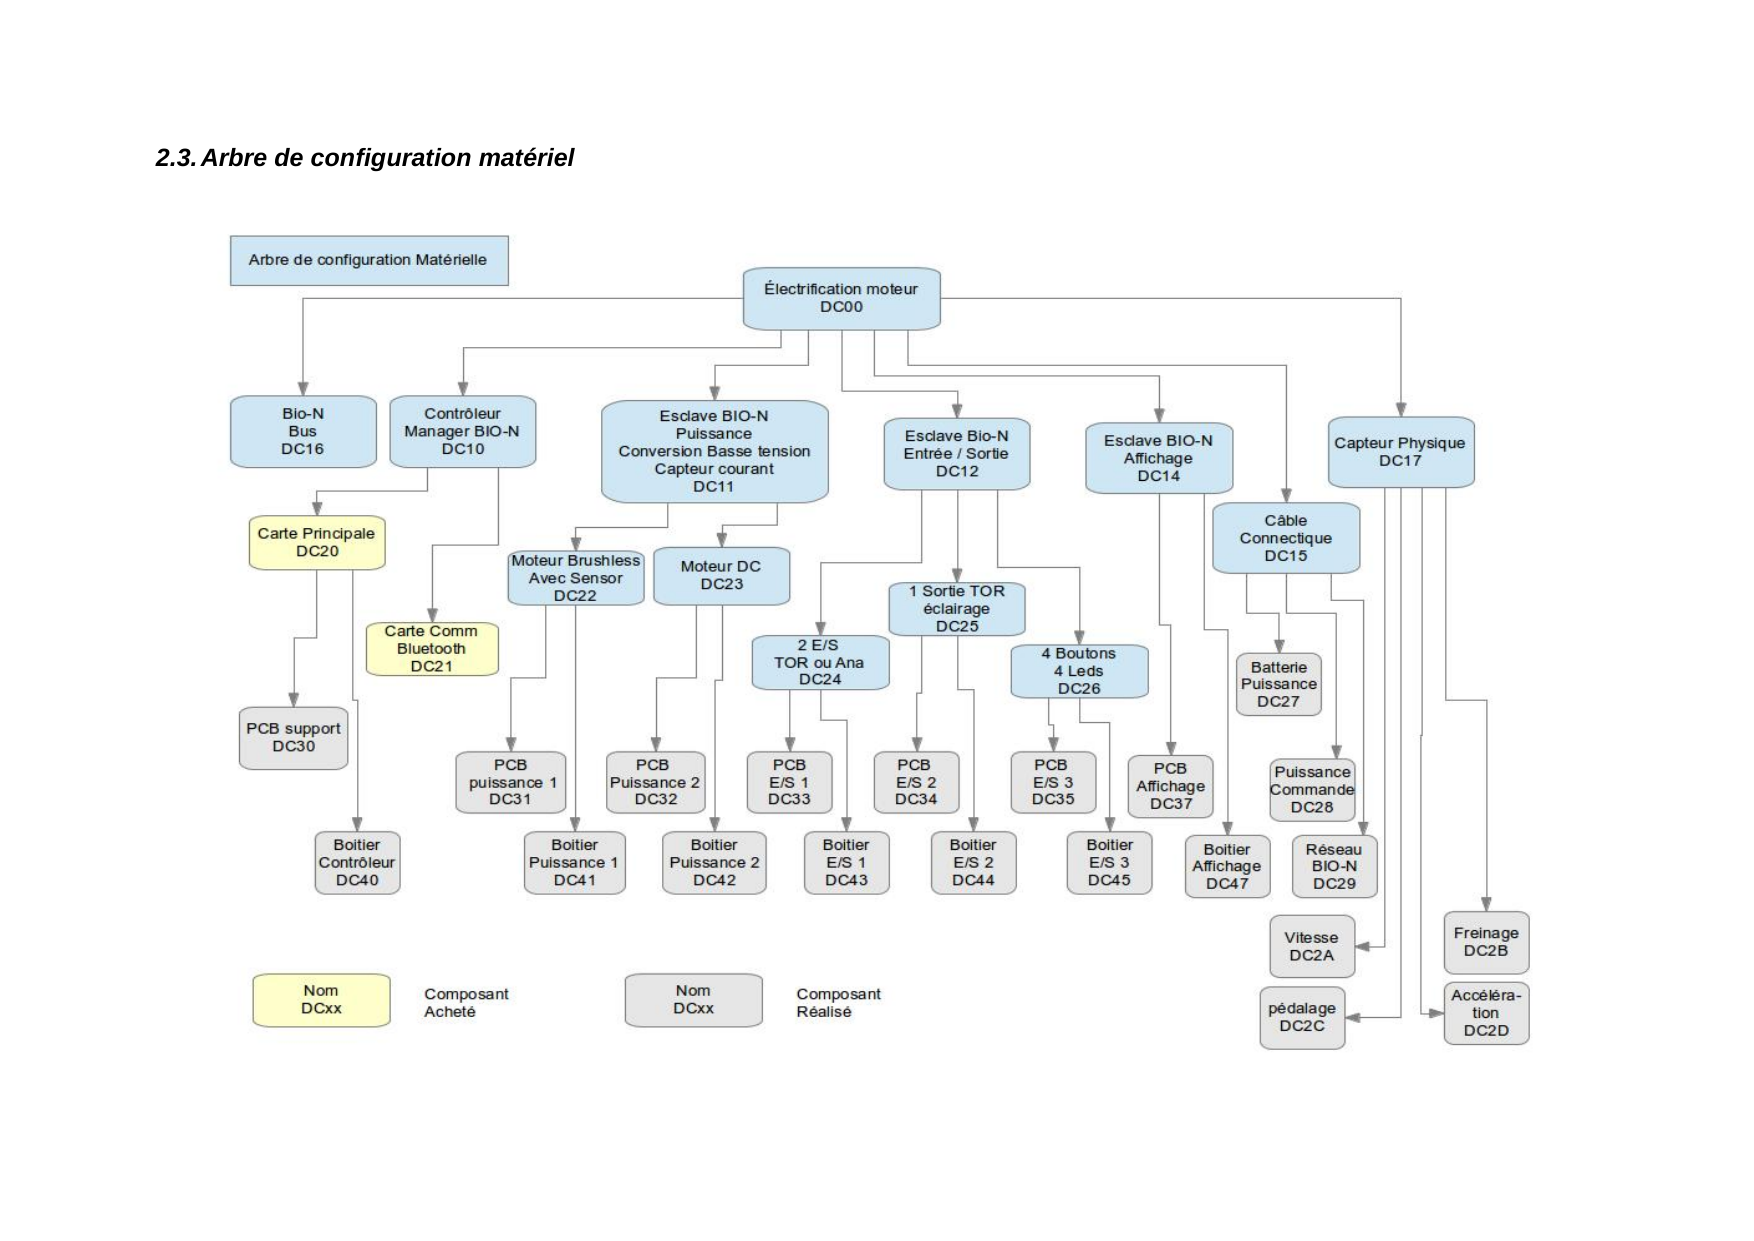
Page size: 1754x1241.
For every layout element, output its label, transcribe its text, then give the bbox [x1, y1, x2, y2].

subtitle Arbre de configuration matériel [156, 143, 1636, 172]
picture [178, 178, 1575, 1111]
